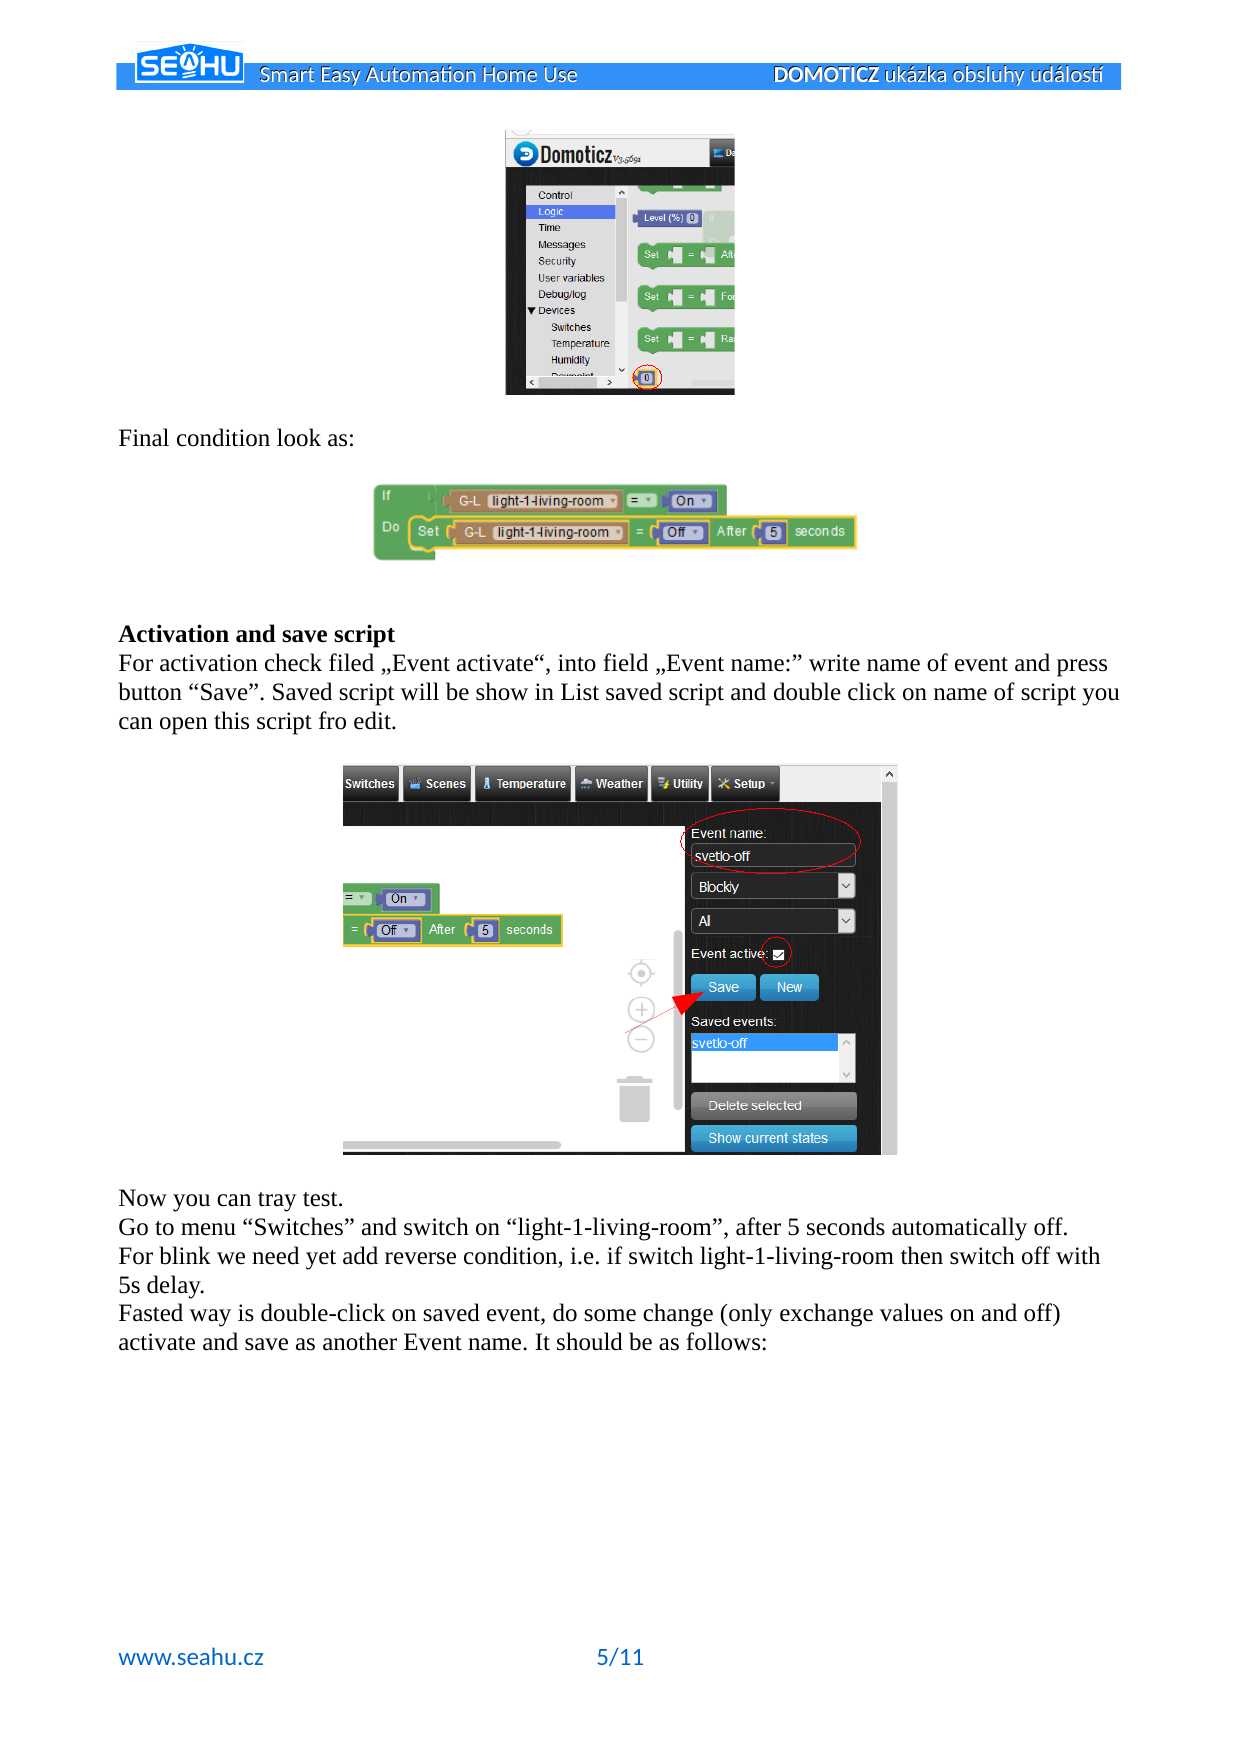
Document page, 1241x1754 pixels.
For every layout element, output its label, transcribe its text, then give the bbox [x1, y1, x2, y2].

text Activation and save script For activation check filed „Event activate“, into field „Event name:” write name of event and press button “Save”. Saved script will be show in List saved script and double click on name of script you can open this script fro edit. [118, 619, 1122, 763]
picture [135, 41, 245, 83]
text Now you can tray test. Go to menu “Switches” and switch on “light-1-living-room”, after 5 seconds automatically off. For blink we need yet add reverse condition, i.e. if switch light-1-living-room then switch off with 5s delay. Fasted way is double-click on saved event, do some change (only exchange values on and off) activate and save as another Event name. It should be as follows: [118, 1183, 1122, 1356]
picture [352, 452, 888, 591]
text Final condition look as: [118, 423, 1122, 452]
picture [343, 763, 898, 1155]
